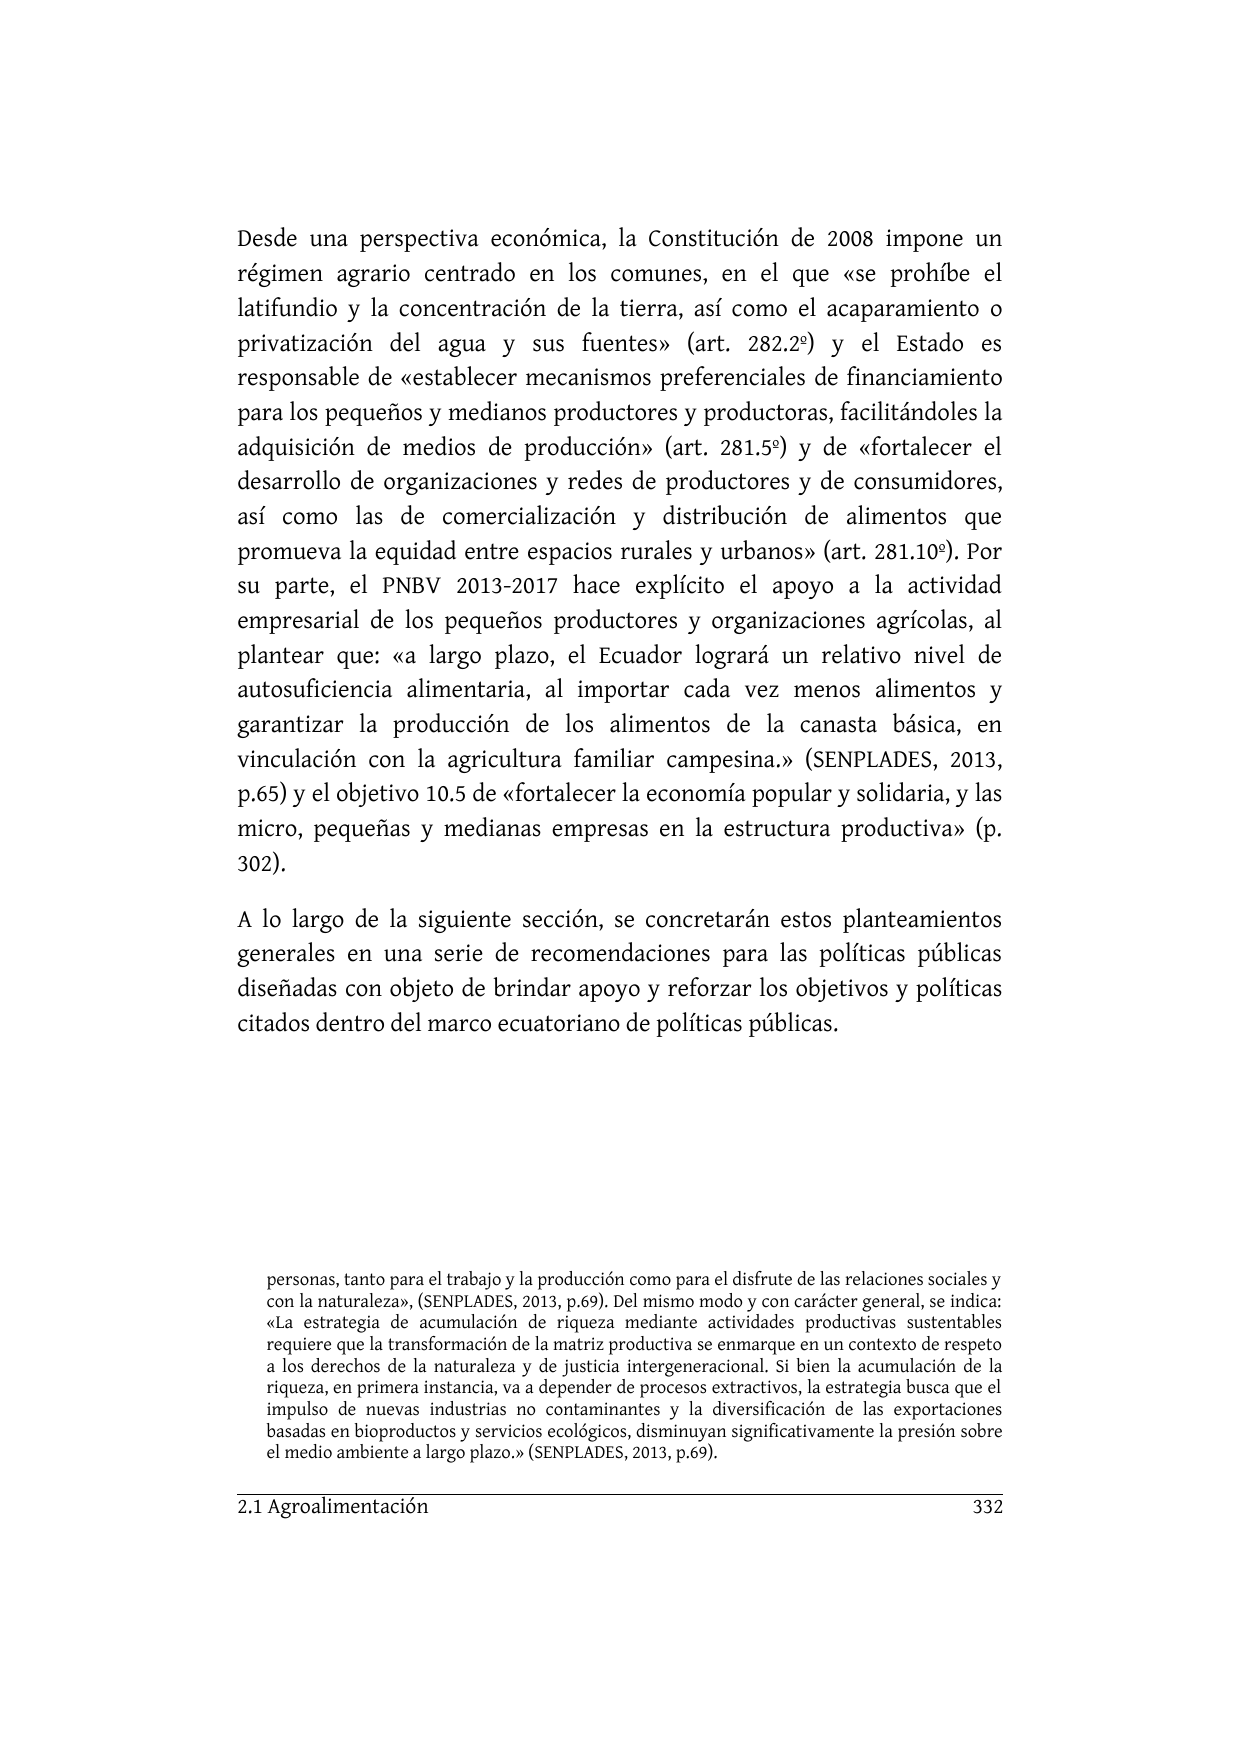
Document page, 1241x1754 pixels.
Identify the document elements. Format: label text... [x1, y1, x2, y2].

text A lo largo de la siguiente sección, se concretarán estos planteamientos generales en una serie de recomendaciones para las políticas públicas diseñadas con objeto de brindar apoyo y reforzar los objetivos y políticas citados dentro del marco ecuatoriano de políticas públicas. [237, 905, 1003, 1038]
text Desde una perspectiva económica, la Constitución de 2008 impone un régimen agrario centrado en los comunes, en el que «se prohíbe el latifundio y la concentración de la tierra, así como el acaparamiento o privatización del agua y sus fuentes» (art. 282.2º) y el Estado es responsable de «establecer mecanismos preferenciales de financiamiento para los pequeños y medianos productores y productoras, facilitándoles la adquisición de medios de producción» (art. 281.5º) y de «fortalecer el desarrollo de organizaciones y redes de productores y de consumidores, así como las de comercialización y distribución de alimentos que promueva la equidad entre espacios rurales y urbanos» (art. 281.10º). Por su parte, el PNBV 2013-2017 hace explícito el apoyo a la actividad empresarial de los pequeños productores y organizaciones agrícolas, al plantear que: «a largo plazo, el Ecuador logrará un relativo nivel de autosuficiencia alimentaria, al importar cada vez menos alimentos y garantizar la producción de los alimentos de la canasta básica, en vinculación con la agricultura familiar campesina.» (SENPLADES, 2013, p.65) y el objetivo 10.5 de «fortalecer la economía popular y solidaria, y las micro, pequeñas y medianas empresas en la estructura productiva» (p. 302). [237, 225, 1003, 878]
text personas, tanto para el trabajo y la producción como para el disfrute de las relaciones sociales y con la naturaleza», (SENPLADES, 2013, p.69). Del mismo modo y con carácter general, se indica: «La estrategia de acumulación de riqueza mediante actividades productivas sustentables requiere que la transformación de la matriz productiva se enmarque en un contexto de respeto a los derechos de la naturaleza y de justicia intergeneracional. Si bien la acumulación de la riqueza, en primera instancia, va a depender de procesos extractivos, la estrategia busca que el impulso de nuevas industrias no contaminantes y la diversificación de las exportaciones basadas en bioproductos y servicios ecológicos, disminuyan significativamente la presión sobre el medio ambiente a largo plazo.» (SENPLADES, 2013, p.69). [237, 1269, 1003, 1464]
